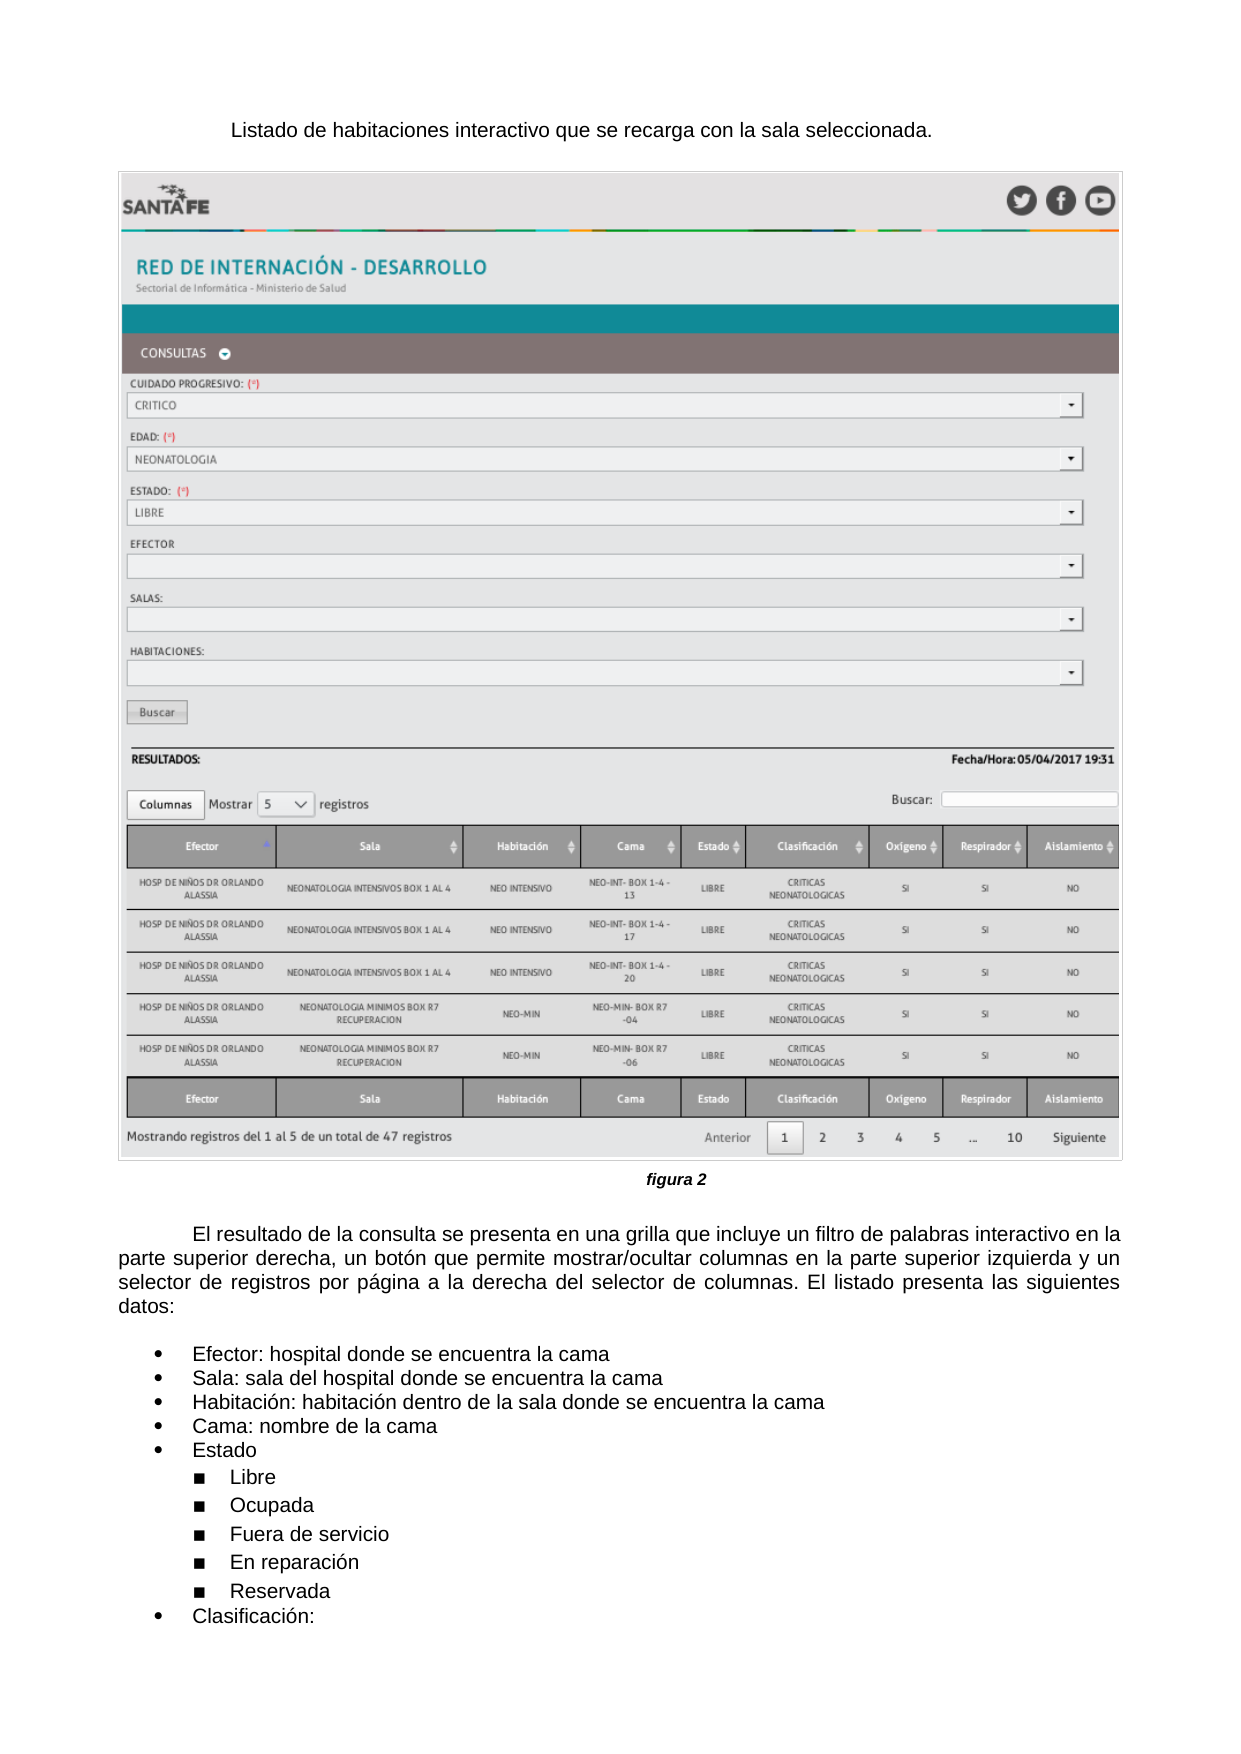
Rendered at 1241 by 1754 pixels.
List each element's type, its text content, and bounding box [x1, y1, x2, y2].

text [119, 172, 1122, 1160]
list Reservada [192, 1576, 1122, 1604]
list Clasificación: [154, 1604, 1122, 1628]
list Sala: sala del hospital donde se encuentra la cama [154, 1366, 1122, 1390]
list Libre [192, 1462, 1122, 1491]
text El resultado de la consulta se presenta en una grilla que incluye un filtro de palabras interactivo en la parte superior derecha, un botón que permite mostrar/ocultar columnas en la parte superior izquierda y un selector de registros por página a la derecha del selector de columnas. El listado presenta las siguientes datos: [118, 1222, 1122, 1318]
list Cama: nombre de la cama [154, 1414, 1122, 1438]
list En reparación [192, 1547, 1122, 1576]
list Habitación: habitación dentro de la sala donde se encuentra la cama [154, 1390, 1122, 1414]
list Fuera de servicio [192, 1519, 1122, 1547]
picture [121, 173, 1119, 1157]
list Ocupada [192, 1491, 1122, 1519]
list Estado [154, 1438, 1122, 1462]
text figura 2 [231, 1161, 1122, 1188]
text Listado de habitaciones interactivo que se recarga con la sala seleccionada. [231, 118, 1122, 142]
list Efector: hospital donde se encuentra la cama [154, 1342, 1122, 1366]
